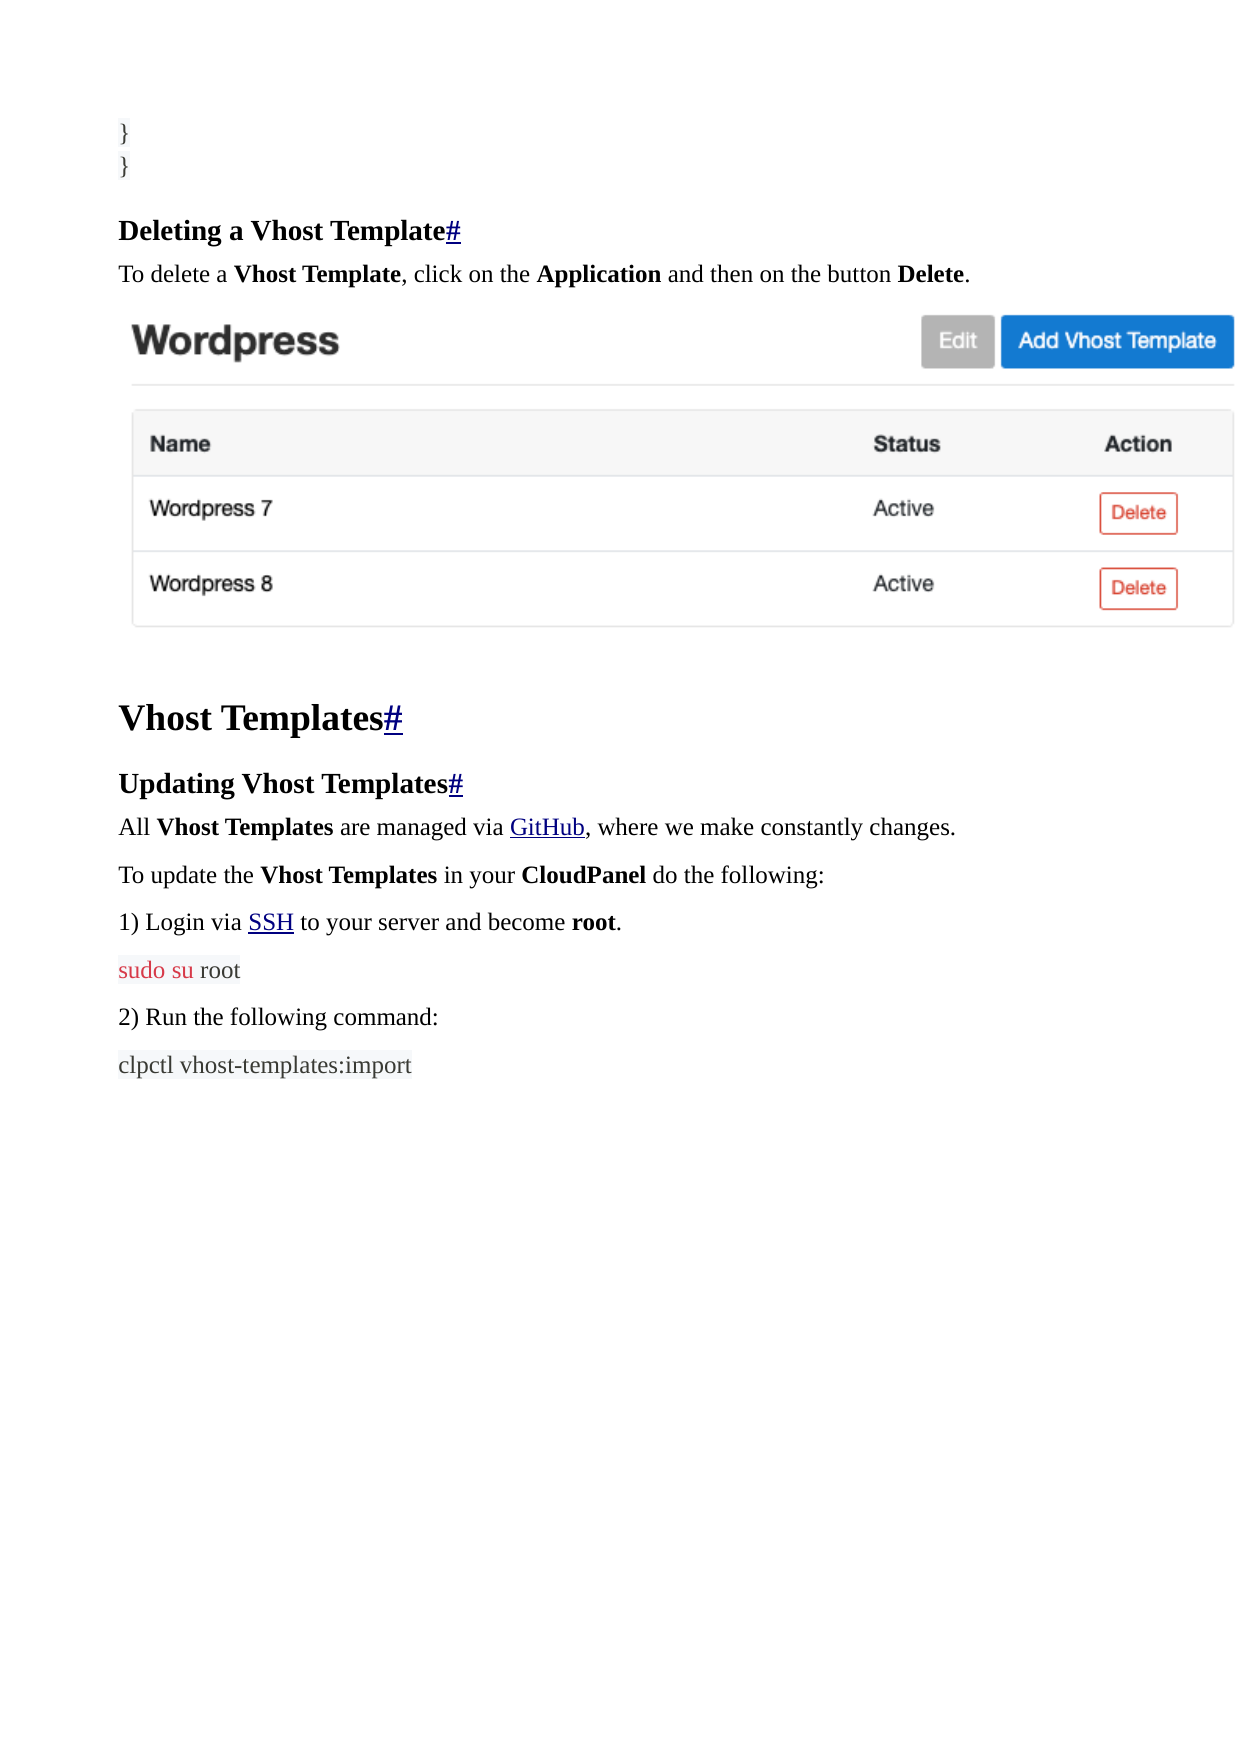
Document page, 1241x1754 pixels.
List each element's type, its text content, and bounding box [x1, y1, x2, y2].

text 1) Login via SSH to your server and become root. [118, 907, 1122, 936]
text sudo su root [118, 955, 1122, 984]
subtitle Updating Vhost Templates# [118, 766, 1122, 799]
text } [118, 118, 1122, 147]
subtitle Deleting a Vhost Template# [118, 213, 1122, 247]
picture [118, 307, 1241, 651]
subtitle Vhost Templates# [118, 696, 1122, 739]
text To delete a Vhost Template, click on the Application and then on the button Delete. [118, 259, 1122, 288]
text To update the Vhost Templates in your CloudPanel do the following: [118, 860, 1122, 888]
text clpctl vhost-templates:import [118, 1050, 1122, 1079]
text All Vhost Templates are managed via GitHub, where we make constantly changes. [118, 812, 1122, 841]
text 2) Run the following command: [118, 1002, 1122, 1031]
text } [118, 151, 1122, 180]
